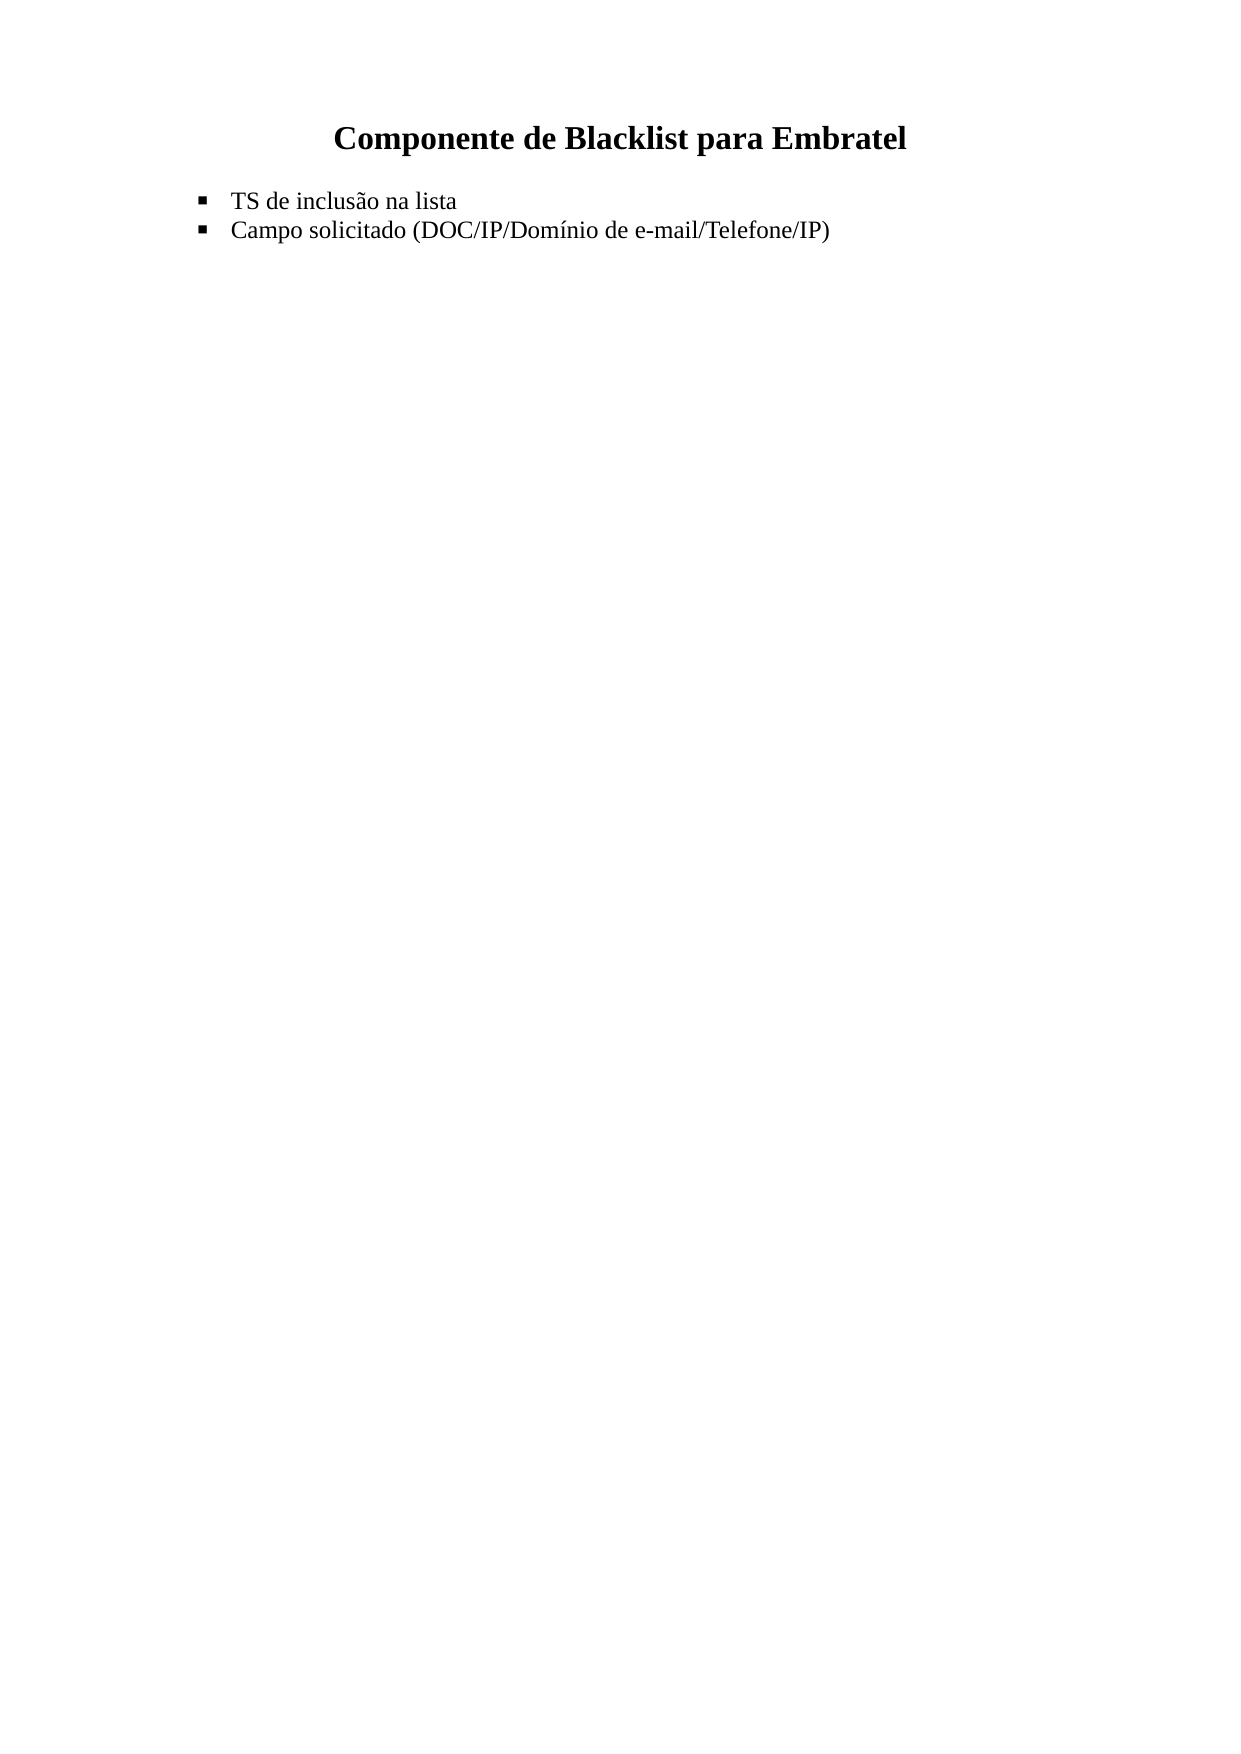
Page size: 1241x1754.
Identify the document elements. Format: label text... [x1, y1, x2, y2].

list Campo solicitado (DOC/IP/Domínio de e-mail/Telefone/IP) [193, 215, 1122, 243]
list TS de inclusão na lista [193, 186, 1122, 215]
